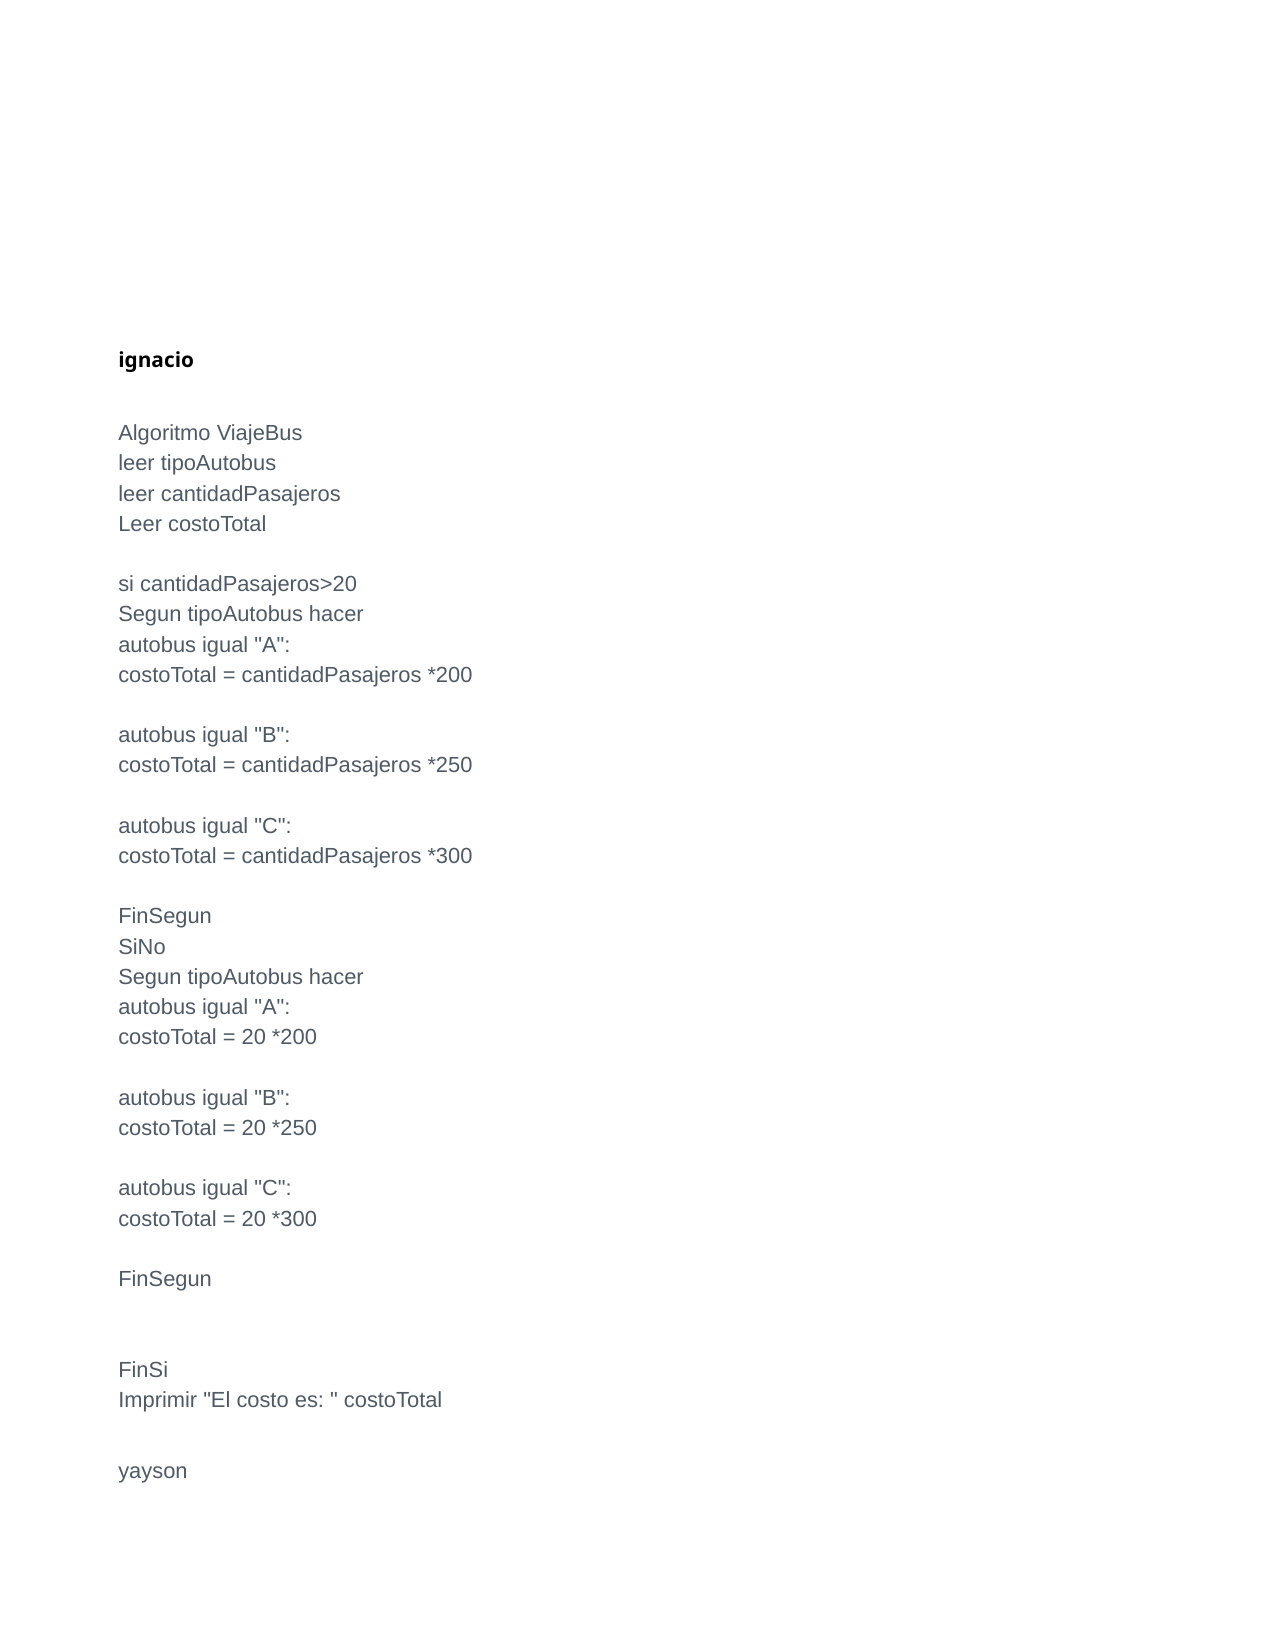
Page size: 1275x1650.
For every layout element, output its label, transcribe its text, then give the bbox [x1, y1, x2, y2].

text Algoritmo ViajeBus leer tipoAutobus leer cantidadPasajeros Leer costoTotal si cantidadPasajeros>20 Segun tipoAutobus hacer autobus igual "A": costoTotal = cantidadPasajeros *200 autobus igual "B": costoTotal = cantidadPasajeros *250 autobus igual "C": costoTotal = cantidadPasajeros *300 FinSegun SiNo Segun tipoAutobus hacer autobus igual "A": costoTotal = 20 *200 autobus igual "B": costoTotal = 20 *250 autobus igual "C": costoTotal = 20 *300 FinSegun FinSi Imprimir "El costo es: " costoTotal [118, 420, 1157, 1412]
text ignacio [118, 345, 1157, 373]
text yayson [118, 1458, 1157, 1483]
